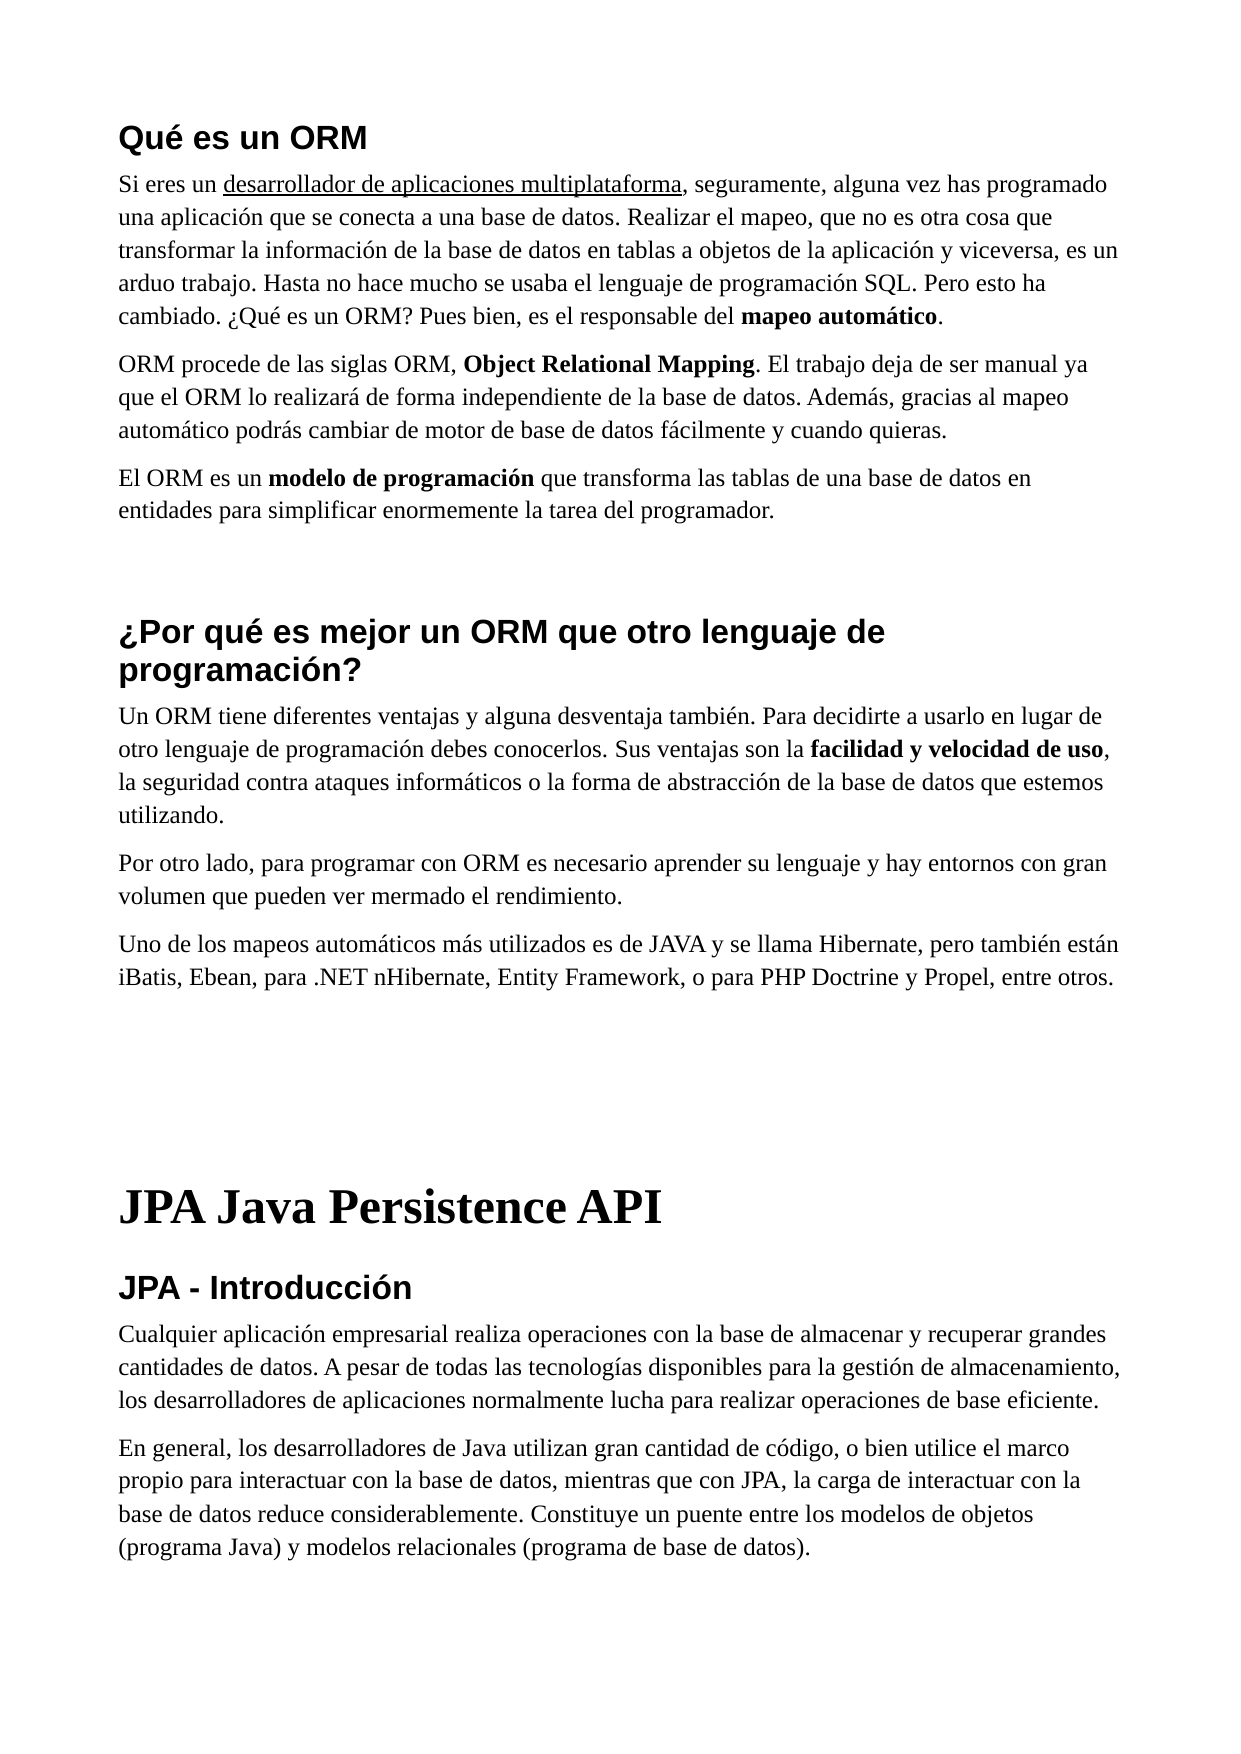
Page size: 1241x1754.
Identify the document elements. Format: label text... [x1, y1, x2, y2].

subtitle Qué es un ORM [118, 118, 1122, 157]
subtitle ¿Por qué es mejor un ORM que otro lenguaje de programación? [118, 612, 1122, 689]
text El ORM es un modelo de programación que transforma las tablas de una base de datos en entidades para simplificar enormemente la tarea del programador. [118, 463, 1122, 524]
subtitle JPA - Introducción [118, 1268, 1122, 1306]
subtitle JPA Java Persistence API [118, 1177, 1122, 1234]
text Uno de los mapeos automáticos más utilizados es de JAVA y se llama Hibernate, pero también están iBatis, Ebean, para .NET nHibernate, Entity Framework, o para PHP Doctrine y Propel, entre otros. [118, 929, 1122, 991]
text ORM procede de las siglas ORM, Object Relational Mapping. El trabajo deja de ser manual ya que el ORM lo realizará de forma independiente de la base de datos. Además, gracias al mapeo automático podrás cambiar de motor de base de datos fácilmente y cuando quieras. [118, 349, 1122, 444]
text Cualquier aplicación empresarial realiza operaciones con la base de almacenar y recuperar grandes cantidades de datos. A pesar de todas las tecnologías disponibles para la gestión de almacenamiento, los desarrolladores de aplicaciones normalmente lucha para realizar operaciones de base eficiente. [118, 1319, 1122, 1414]
text Por otro lado, para programar con ORM es necesario aprender su lenguaje y hay entornos con gran volumen que pueden ver mermado el rendimiento. [118, 848, 1122, 910]
text En general, los desarrolladores de Java utilizan gran cantidad de código, o bien utilice el marco propio para interactuar con la base de datos, mientras que con JPA, la carga de interactuar con la base de datos reduce considerablemente. Constituye un puente entre los modelos de objetos (programa Java) y modelos relacionales (programa de base de datos). [118, 1433, 1122, 1560]
text Si eres un desarrollador de aplicaciones multiplataforma, seguramente, alguna vez has programado una aplicación que se conecta a una base de datos. Realizar el mapeo, que no es otra cosa que transformar la información de la base de datos en tablas a objetos de la aplicación y viceversa, es un arduo trabajo. Hasta no hace mucho se usaba el lenguaje de programación SQL. Pero esto ha cambiado. ¿Qué es un ORM? Pues bien, es el responsable del mapeo automático. [118, 169, 1122, 330]
text Un ORM tiene diferentes ventajas y alguna desventaja también. Para decidirte a usarlo en lugar de otro lenguaje de programación debes conocerlos. Sus ventajas son la facilidad y velocidad de uso, la seguridad contra ataques informáticos o la forma de abstracción de la base de datos que estemos utilizando. [118, 701, 1122, 829]
